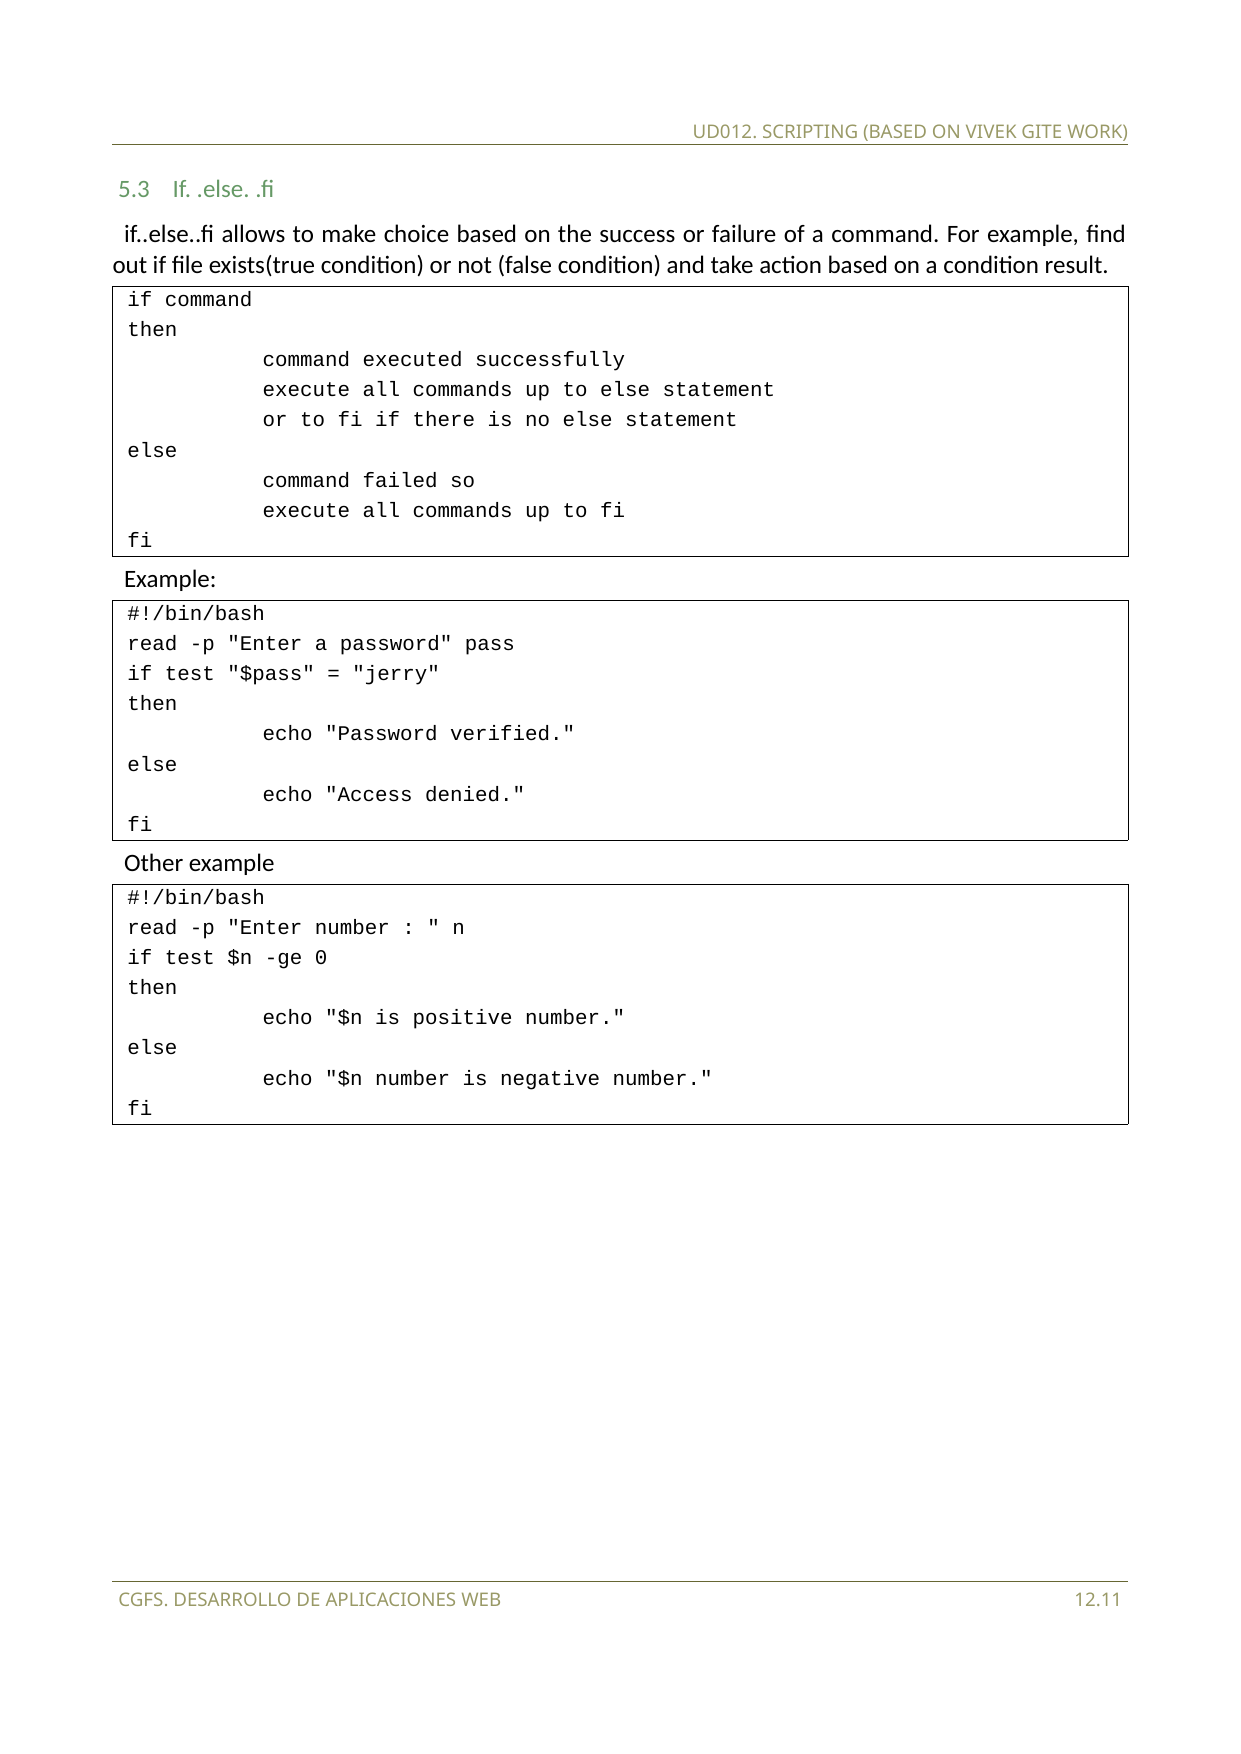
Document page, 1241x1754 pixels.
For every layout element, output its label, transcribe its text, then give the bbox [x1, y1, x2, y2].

text echo "$n number is negative number." [113, 1064, 1128, 1091]
text Example: [112, 563, 1128, 593]
text or to fi if there is no else statement [113, 406, 1128, 433]
text then [113, 974, 1128, 1001]
text if test $n -ge 0 [113, 944, 1128, 971]
text else [113, 751, 1128, 777]
text then [113, 316, 1128, 343]
text echo "Password verified." [113, 720, 1128, 747]
text if..else..fi allows to make choice based on the success or failure of a command. For example, find out if file exists(true condition) or not (false condition) and take action based on a condition result. [112, 218, 1128, 279]
text execute all commands up to else statement [113, 376, 1128, 403]
text if command [113, 287, 1128, 313]
text fi [113, 527, 1128, 556]
text execute all commands up to fi [113, 497, 1128, 523]
text then [113, 690, 1128, 717]
text if test "$pass" = "jerry" [113, 660, 1128, 687]
text else [113, 437, 1128, 463]
text #!/bin/bash [113, 601, 1128, 627]
text command executed successfully [113, 346, 1128, 373]
text Other example [112, 847, 1128, 877]
text else [113, 1034, 1128, 1061]
text echo "Access denied." [113, 781, 1128, 807]
text echo "$n is positive number." [113, 1004, 1128, 1031]
text fi [113, 811, 1128, 840]
text read -p "Enter a password" pass [113, 630, 1128, 657]
subtitle If. .else. .fi [112, 173, 1128, 204]
text read -p "Enter number : " n [113, 914, 1128, 941]
text fi [113, 1094, 1128, 1124]
text command failed so [113, 467, 1128, 493]
text #!/bin/bash [113, 885, 1128, 911]
